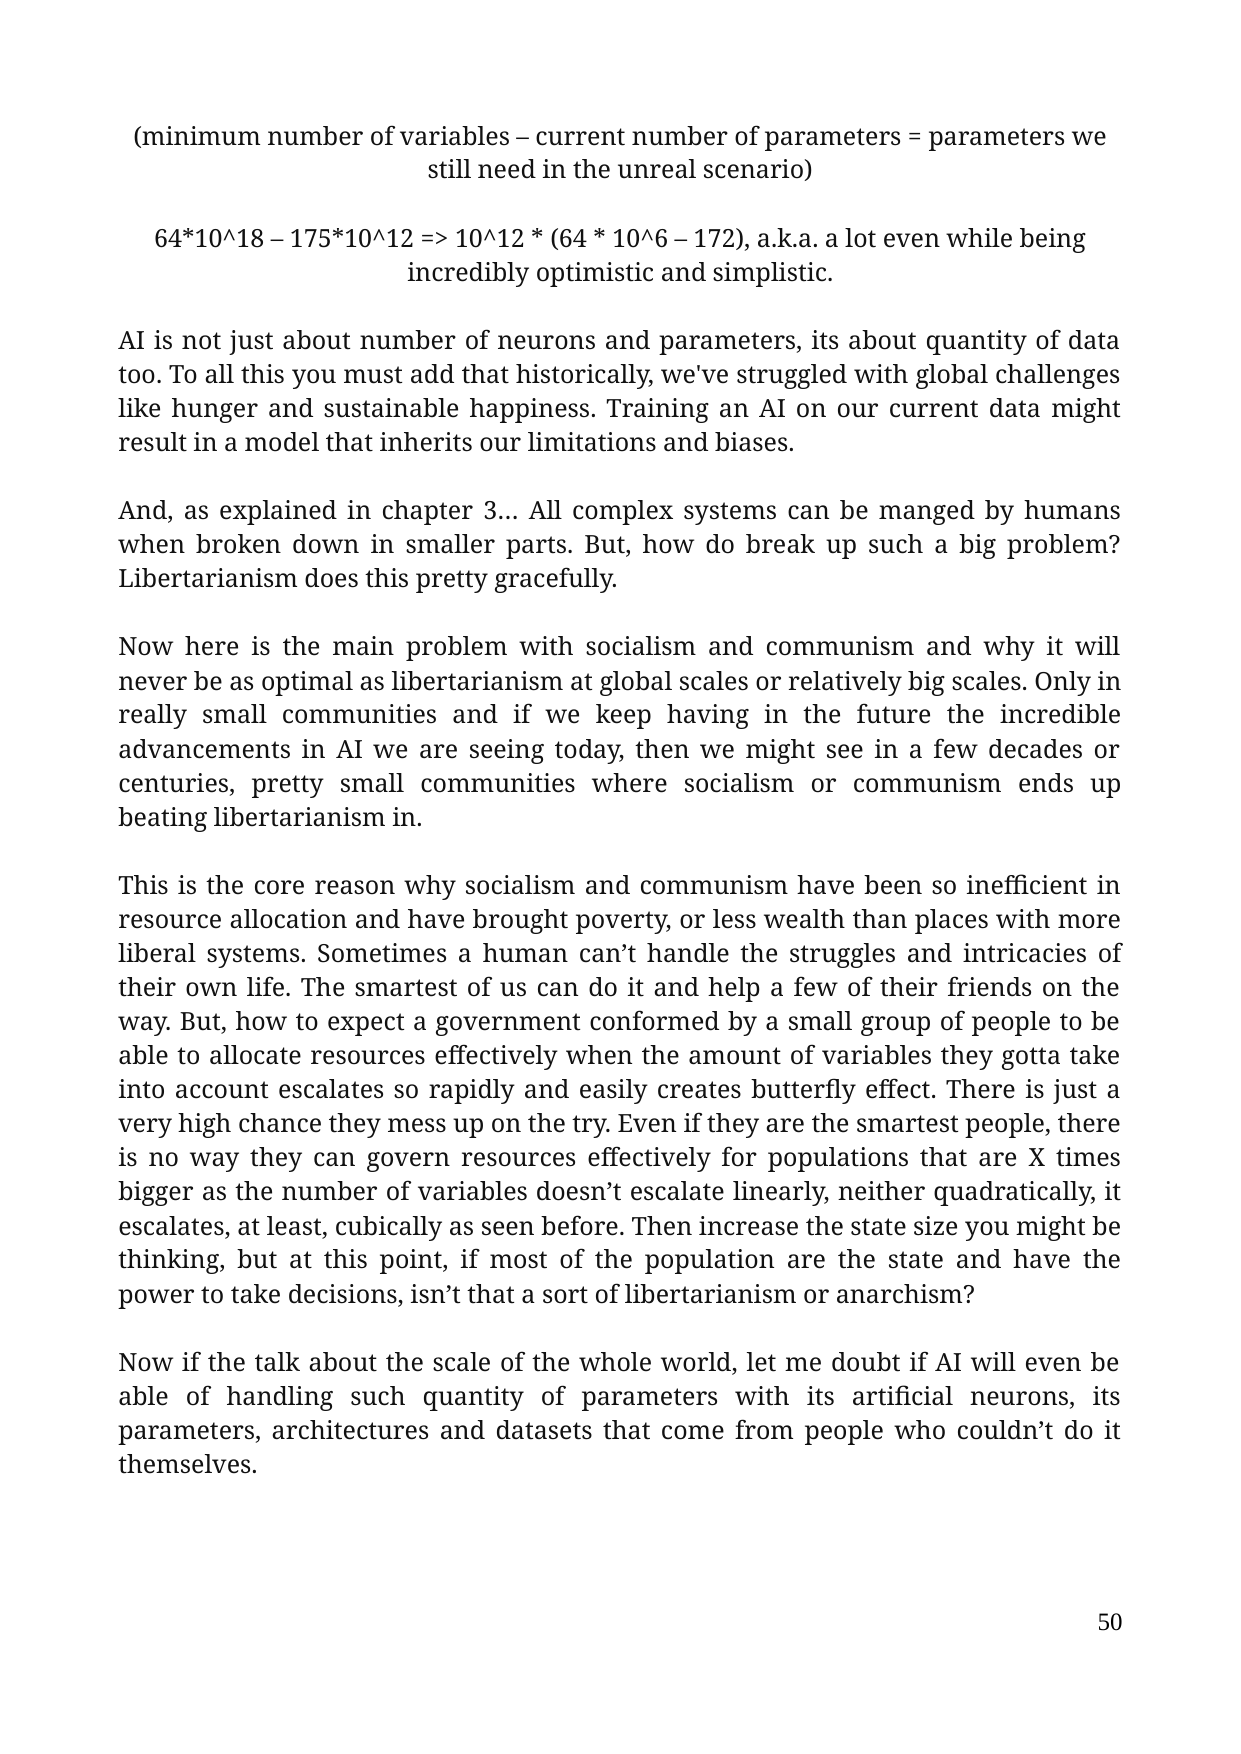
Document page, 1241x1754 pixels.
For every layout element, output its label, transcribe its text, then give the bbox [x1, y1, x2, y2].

text Now if the talk about the scale of the whole world, let me doubt if AI will even be able of handling such quantity of parameters with its artificial neurons, its parameters, architectures and datasets that come from people who couldn’t do it themselves. [118, 1344, 1122, 1481]
text AI is not just about number of neurons and parameters, its about quantity of data too. To all this you must add that historically, we've struggled with global challenges like hunger and sustainable happiness. Training an AI on our current data might result in a model that inherits our limitations and biases. [118, 322, 1122, 459]
text And, as explained in chapter 3… All complex systems can be manged by humans when broken down in smaller parts. But, how do break up such a big problem? Libertarianism does this pretty gracefully. [118, 493, 1122, 595]
text (minimum number of variables – current number of parameters = parameters we still need in the unreal scenario) [118, 118, 1122, 186]
text Now here is the main problem with socialism and communism and why it will never be as optimal as libertarianism at global scales or relatively big scales. Only in really small communities and if we keep having in the future the incredible advancements in AI we are seeing today, then we might see in a few decades or centuries, pretty small communities where socialism or communism ends up beating libertarianism in. [118, 629, 1122, 833]
text This is the core reason why socialism and communism have been so inefficient in resource allocation and have brought poverty, or less wealth than places with more liberal systems. Sometimes a human can’t handle the struggles and intricacies of their own life. The smartest of us can do it and help a few of their friends on the way. But, how to expect a government conformed by a small group of people to be able to allocate resources effectively when the amount of variables they gotta take into account escalates so rapidly and easily creates butterfly effect. There is just a very high chance they mess up on the try. Even if they are the smartest people, there is no way they can govern resources effectively for populations that are X times bigger as the number of variables doesn’t escalate linearly, neither quadratically, it escalates, at least, cubically as seen before. Then increase the state size you might be thinking, but at this point, if most of the population are the state and have the power to take decisions, isn’t that a sort of libertarianism or anarchism? [118, 867, 1122, 1310]
text 64*10^18 – 175*10^12 => 10^12 * (64 * 10^6 – 172), a.k.a. a lot even while being incredibly optimistic and simplistic. [118, 220, 1122, 288]
